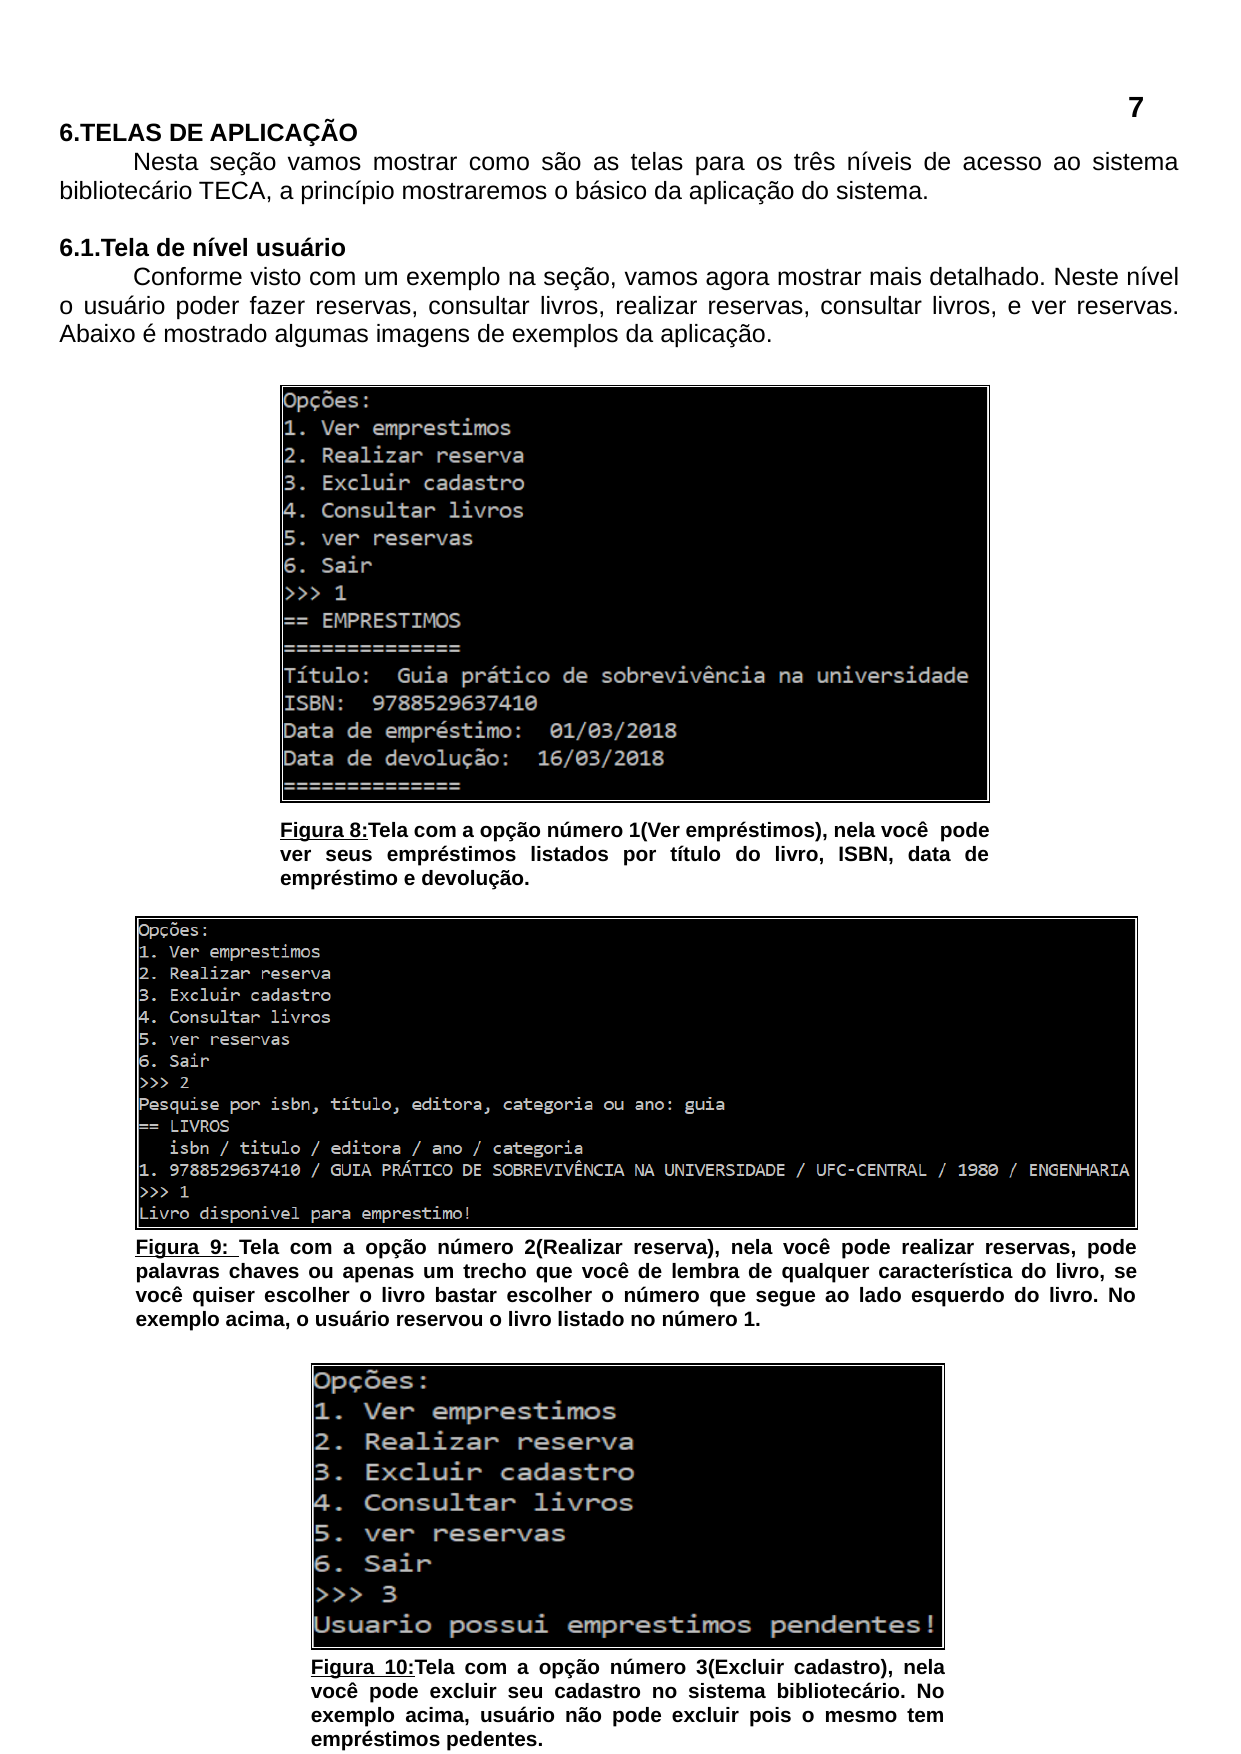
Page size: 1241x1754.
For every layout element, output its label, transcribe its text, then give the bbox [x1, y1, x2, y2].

picture [313, 1366, 943, 1647]
text Figura 9: Tela com a opção número 2(Realizar reserva), nela você pode realizar reservas, pode palavras chaves ou apenas um trecho que você de lembra de qualquer característica do livro, se você quiser escolher o livro bastar escolher o número que segue ao lado esquerdo do livro. No exemplo acima, o usuário reservou o livro listado no número 1. [135, 1230, 1138, 1331]
text Nesta seção vamos mostrar como são as telas para os três níveis de acesso ao sistema bibliotecário TECA, a princípio mostraremos o básico da aplicação do sistema. [59, 147, 1181, 204]
picture [283, 387, 988, 800]
text Figura 10:Tela com a opção número 3(Excluir cadastro), nela você pode excluir seu cadastro no sistema bibliotecário. No exemplo acima, usuário não pode excluir pois o mesmo tem empréstimos pedentes. [311, 1650, 945, 1751]
picture [138, 919, 1135, 1227]
text 6.1.Tela de nível usuário [59, 233, 1181, 262]
text 6.TELAS DE APLICAÇÃO [59, 118, 1181, 147]
text Conforme visto com um exemplo na seção, vamos agora mostrar mais detalhado. Neste nível o usuário poder fazer reservas, consultar livros, realizar reservas, consultar livros, e ver reservas. Abaixo é mostrado algumas imagens de exemplos da aplicação. [59, 262, 1181, 348]
text Figura 8:Tela com a opção número 1(Ver empréstimos), nela você pode ver seus empréstimos listados por título do livro, ISBN, data de empréstimo e devolução. [280, 803, 990, 890]
